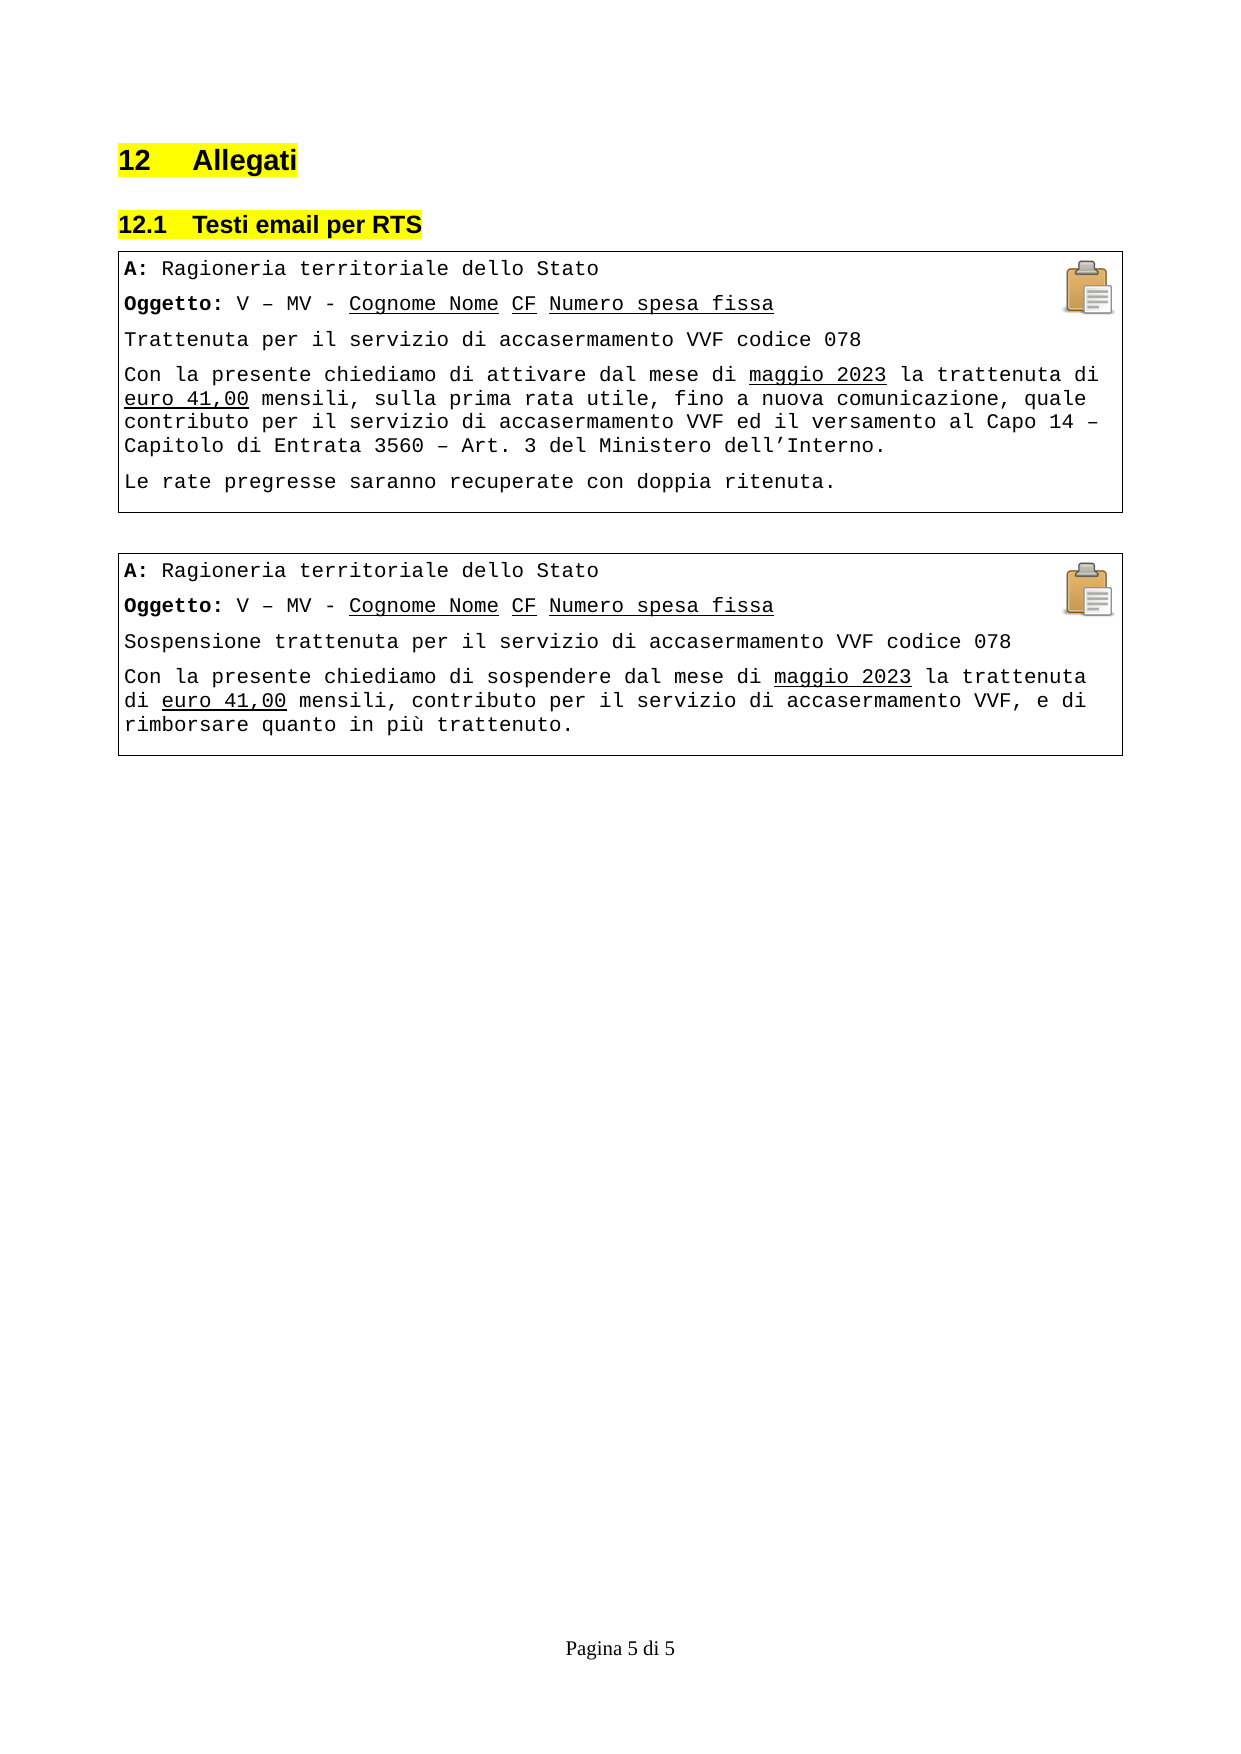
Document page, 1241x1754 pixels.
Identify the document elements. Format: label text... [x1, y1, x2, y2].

picture [1055, 560, 1117, 622]
subtitle Allegati [118, 143, 1122, 177]
subtitle Testi email per RTS [118, 210, 1122, 239]
table_header A: Ragioneria territoriale dello Stato Oggetto: V – MV - Cognome Nome CF Numero spesa fissa Trattenuta per il servizio di accasermamento VVF codice 078 Con la presente chiediamo di attivare dal mese di maggio 2023 la trattenuta di euro 41,00 mensili, sulla prima rata utile, fino a nuova comunicazione, quale contributo per il servizio di accasermamento VVF ed il versamento al Capo 14 – Capitolo di Entrata 3560 – Art. 3 del Ministero dell’Interno. Le rate pregresse saranno recuperate con doppia ritenuta. [119, 252, 1122, 512]
table_header A: Ragioneria territoriale dello Stato Oggetto: V – MV - Cognome Nome CF Numero spesa fissa Sospensione trattenuta per il servizio di accasermamento VVF codice 078 Con la presente chiediamo di sospendere dal mese di maggio 2023 la trattenuta di euro 41,00 mensili, contributo per il servizio di accasermamento VVF, e di rimborsare quanto in più trattenuto. [119, 554, 1122, 755]
picture [1055, 258, 1117, 320]
